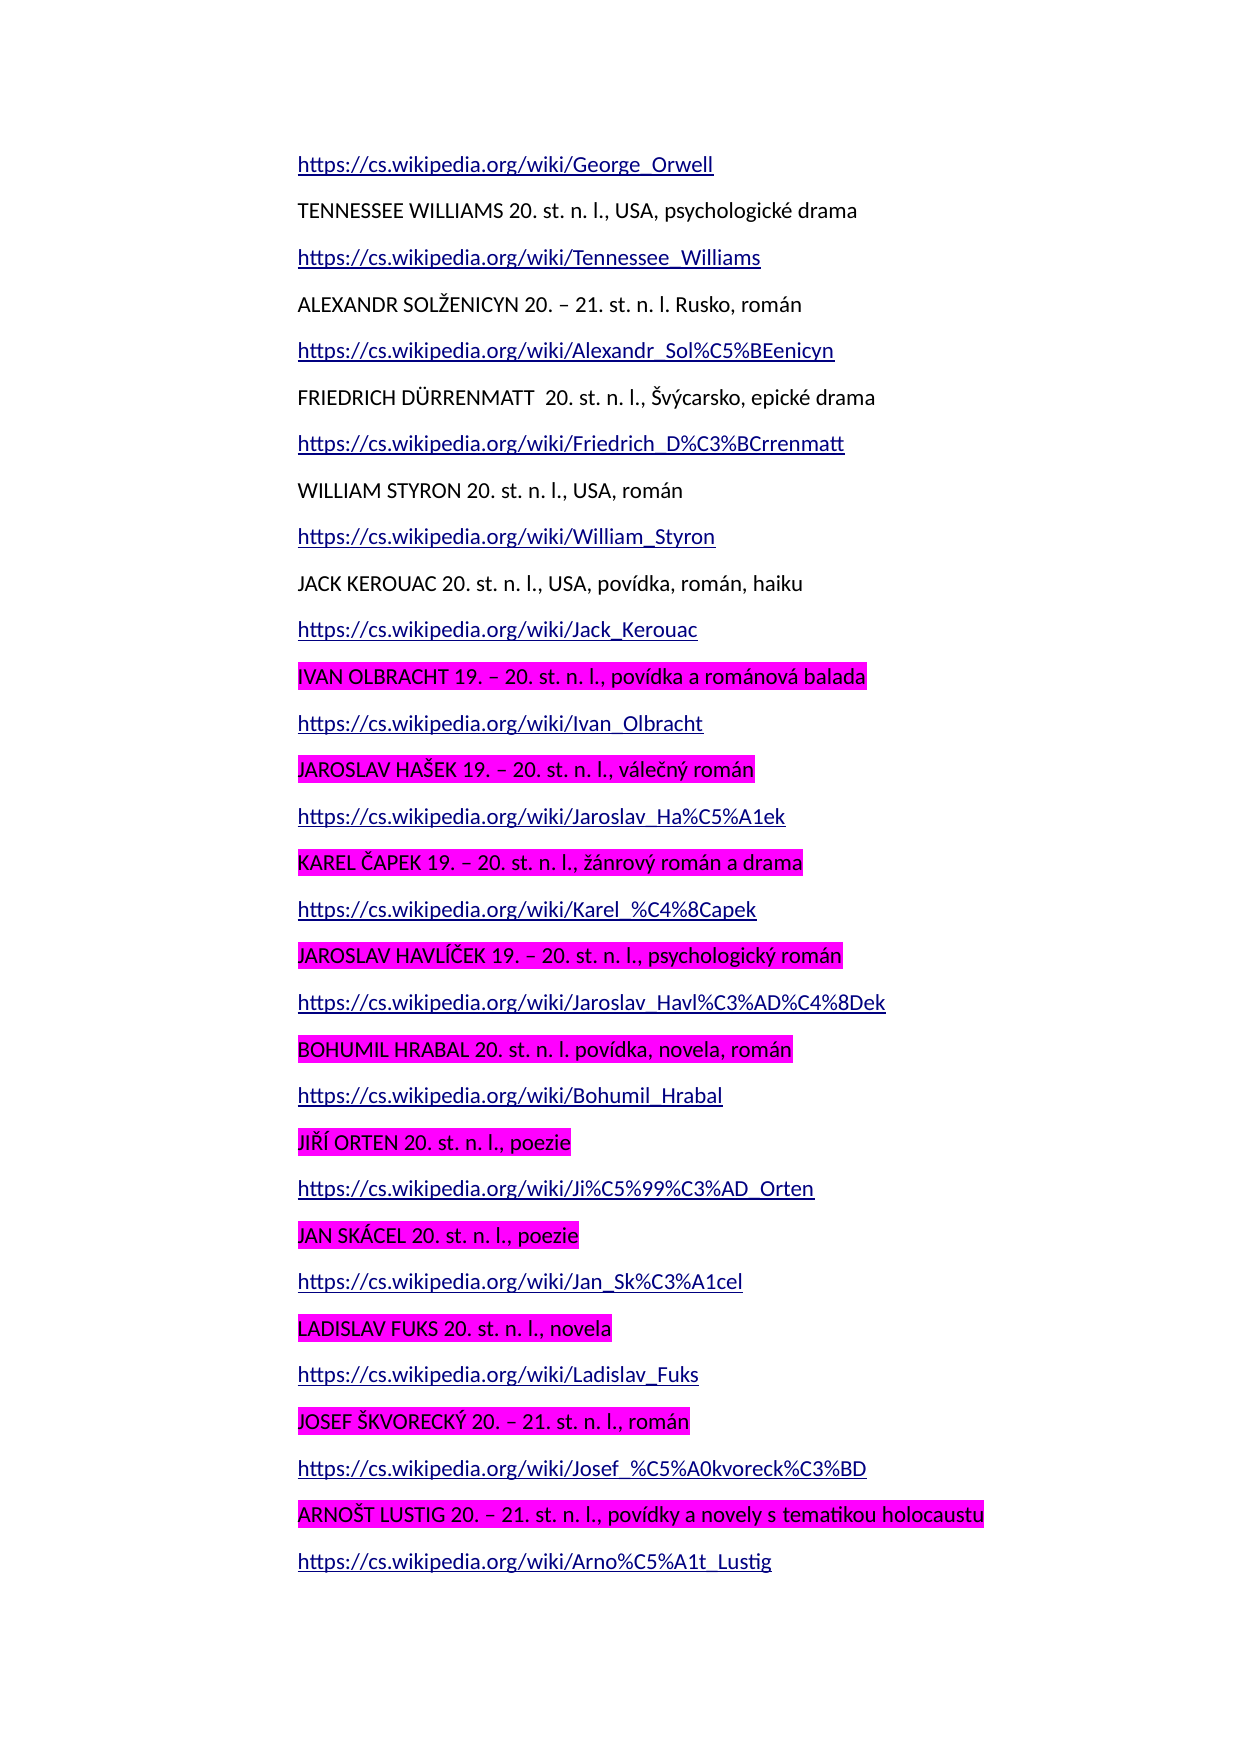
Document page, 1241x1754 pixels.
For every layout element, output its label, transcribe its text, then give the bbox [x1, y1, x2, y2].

text https://cs.wikipedia.org/wiki/Jack_Kerouac [150, 616, 1090, 644]
text https://cs.wikipedia.org/wiki/Arno%C5%A1t_Lustig [150, 1547, 1090, 1575]
text https://cs.wikipedia.org/wiki/Ladislav_Fuks [150, 1361, 1090, 1389]
text FRIEDRICH DÜRRENMATT 20. st. n. l., Švýcarsko, epické drama [150, 383, 1090, 411]
text https://cs.wikipedia.org/wiki/Ivan_Olbracht [150, 709, 1090, 737]
text JAROSLAV HAŠEK 19. – 20. st. n. l., válečný román [150, 755, 1090, 783]
text https://cs.wikipedia.org/wiki/Friedrich_D%C3%BCrrenmatt [150, 429, 1090, 457]
text https://cs.wikipedia.org/wiki/Jaroslav_Havl%C3%AD%C4%8Dek [150, 988, 1090, 1016]
text JAROSLAV HAVLÍČEK 19. – 20. st. n. l., psychologický román [150, 942, 1090, 969]
text JACK KEROUAC 20. st. n. l., USA, povídka, román, haiku [224, 569, 1090, 597]
text https://cs.wikipedia.org/wiki/Josef_%C5%A0kvoreck%C3%BD [150, 1454, 1090, 1482]
text BOHUMIL HRABAL 20. st. n. l. povídka, novela, román [150, 1035, 1090, 1063]
text https://cs.wikipedia.org/wiki/Alexandr_Sol%C5%BEenicyn [150, 336, 1090, 364]
text https://cs.wikipedia.org/wiki/George_Orwell [150, 150, 1090, 178]
text https://cs.wikipedia.org/wiki/Jaroslav_Ha%C5%A1ek [150, 802, 1090, 830]
text ALEXANDR SOLŽENICYN 20. – 21. st. n. l. Rusko, román [150, 290, 1090, 318]
text https://cs.wikipedia.org/wiki/Jan_Sk%C3%A1cel [150, 1267, 1090, 1296]
text JOSEF ŠKVORECKÝ 20. – 21. st. n. l., román [150, 1407, 1090, 1435]
text IVAN OLBRACHT 19. – 20. st. n. l., povídka a románová balada [224, 662, 1090, 690]
text JIŘÍ ORTEN 20. st. n. l., poezie [150, 1128, 1090, 1156]
text https://cs.wikipedia.org/wiki/Tennessee_Williams [150, 243, 1090, 271]
text JAN SKÁCEL 20. st. n. l., poezie [150, 1221, 1090, 1249]
text KAREL ČAPEK 19. – 20. st. n. l., žánrový román a drama [150, 848, 1090, 876]
text https://cs.wikipedia.org/wiki/William_Styron [150, 522, 1090, 551]
text https://cs.wikipedia.org/wiki/Bohumil_Hrabal [150, 1081, 1090, 1109]
text WILLIAM STYRON 20. st. n. l., USA, román [150, 476, 1090, 504]
text ARNOŠT LUSTIG 20. – 21. st. n. l., povídky a novely s tematikou holocaustu [150, 1500, 1090, 1528]
text TENNESSEE WILLIAMS 20. st. n. l., USA, psychologické drama [150, 197, 1090, 224]
text LADISLAV FUKS 20. st. n. l., novela [150, 1314, 1090, 1342]
text https://cs.wikipedia.org/wiki/Ji%C5%99%C3%AD_Orten [150, 1174, 1090, 1202]
text https://cs.wikipedia.org/wiki/Karel_%C4%8Capek [150, 895, 1090, 923]
